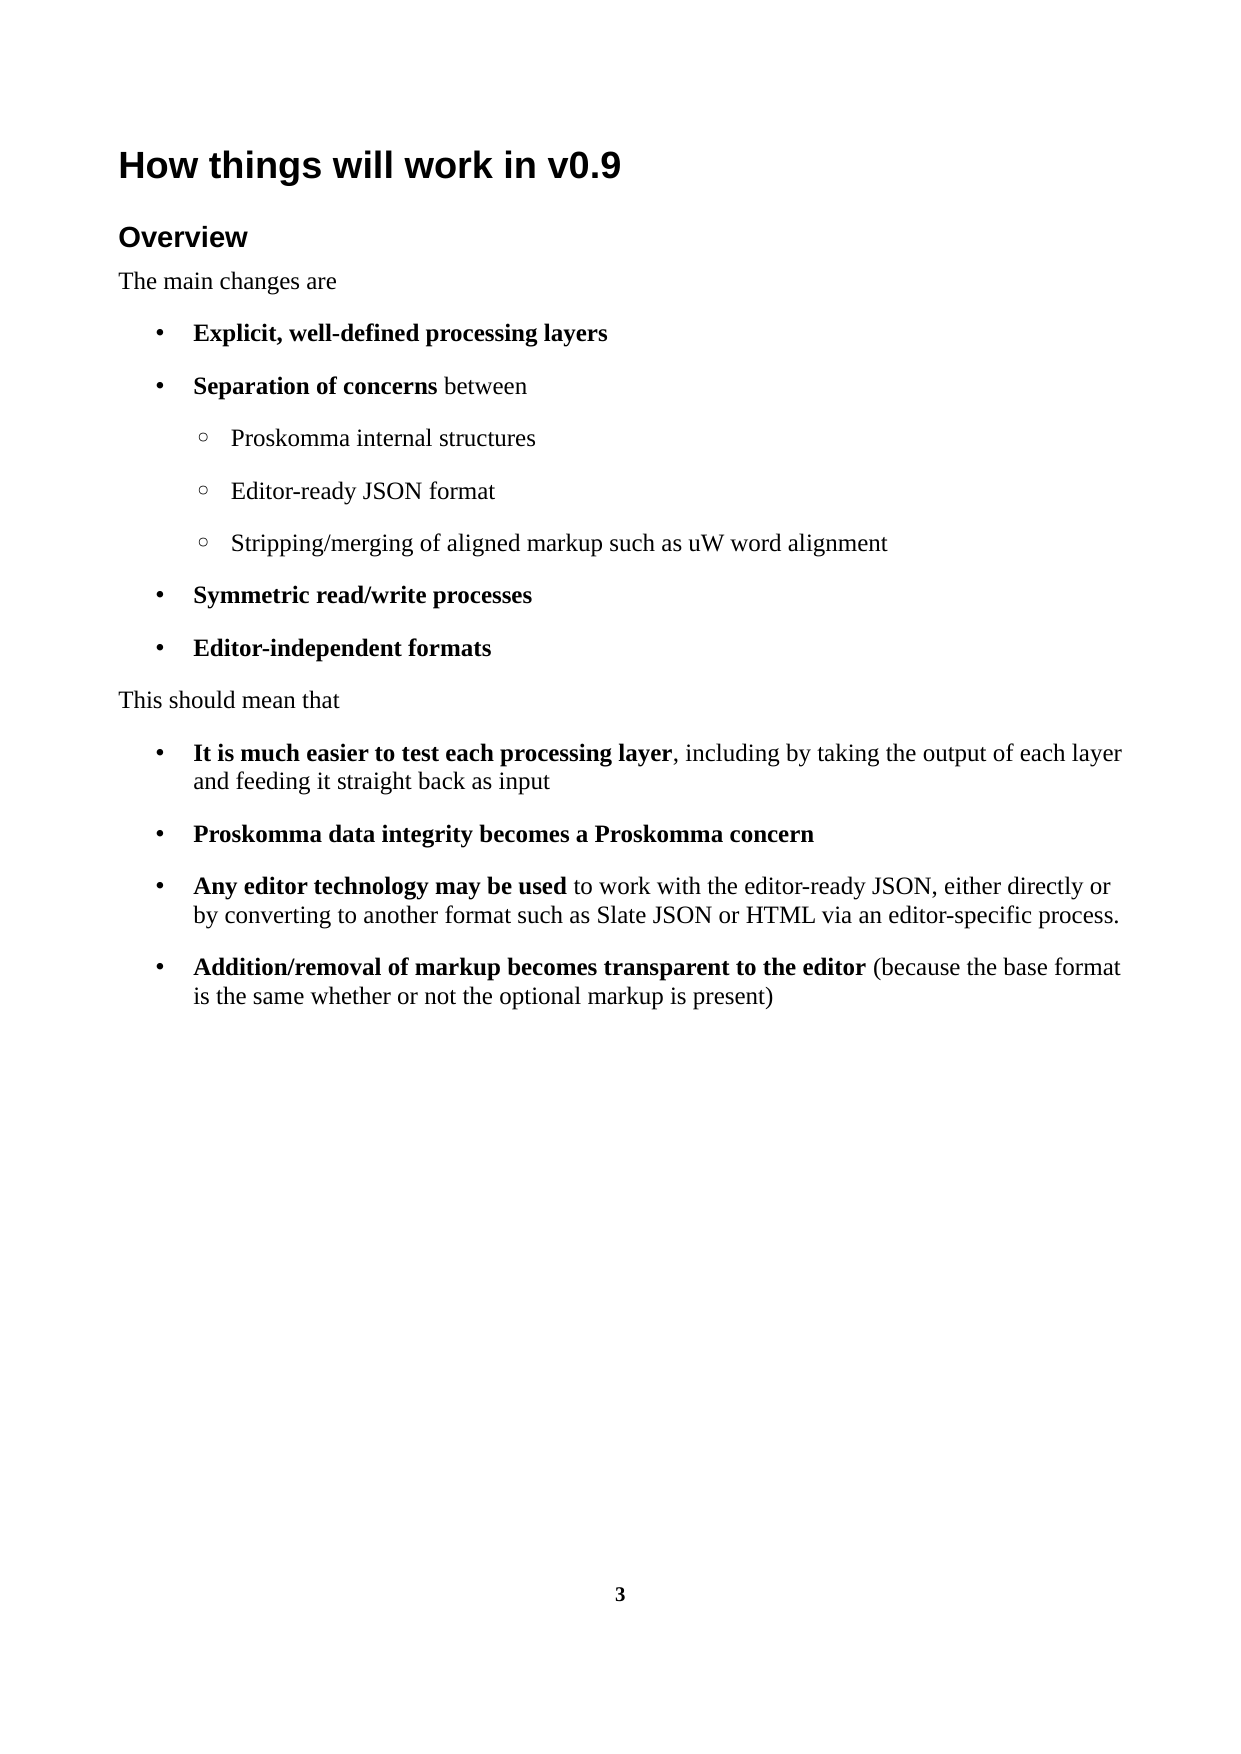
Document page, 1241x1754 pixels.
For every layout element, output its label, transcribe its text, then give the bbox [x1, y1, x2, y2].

subtitle Overview [118, 220, 1122, 254]
list Explicit, well-defined processing layers [156, 318, 1122, 347]
list Proskomma internal structures [193, 423, 1122, 452]
list Separation of concerns between [156, 371, 1122, 400]
list Symmetric read/write processes [156, 581, 1122, 609]
list Editor-independent formats [156, 633, 1122, 662]
list It is much easier to test each processing layer, including by taking the output of each layer and feeding it straight back as input [156, 738, 1122, 795]
list Addition/removal of markup becomes transparent to the editor (because the base format is the same whether or not the optional markup is present) [156, 952, 1122, 1010]
list Proskomma data integrity becomes a Proskomma concern [156, 819, 1122, 848]
text The main changes are [118, 266, 1122, 295]
subtitle How things will work in v0.9 [118, 143, 1122, 187]
list Any editor technology may be used to work with the editor-ready JSON, either directly or by converting to another format such as Slate JSON or HTML via an editor-specific process. [156, 871, 1122, 929]
list Stripping/merging of aligned markup such as uW word alignment [193, 528, 1122, 557]
text This should mean that [118, 685, 1122, 714]
list Editor-ready JSON format [193, 476, 1122, 504]
